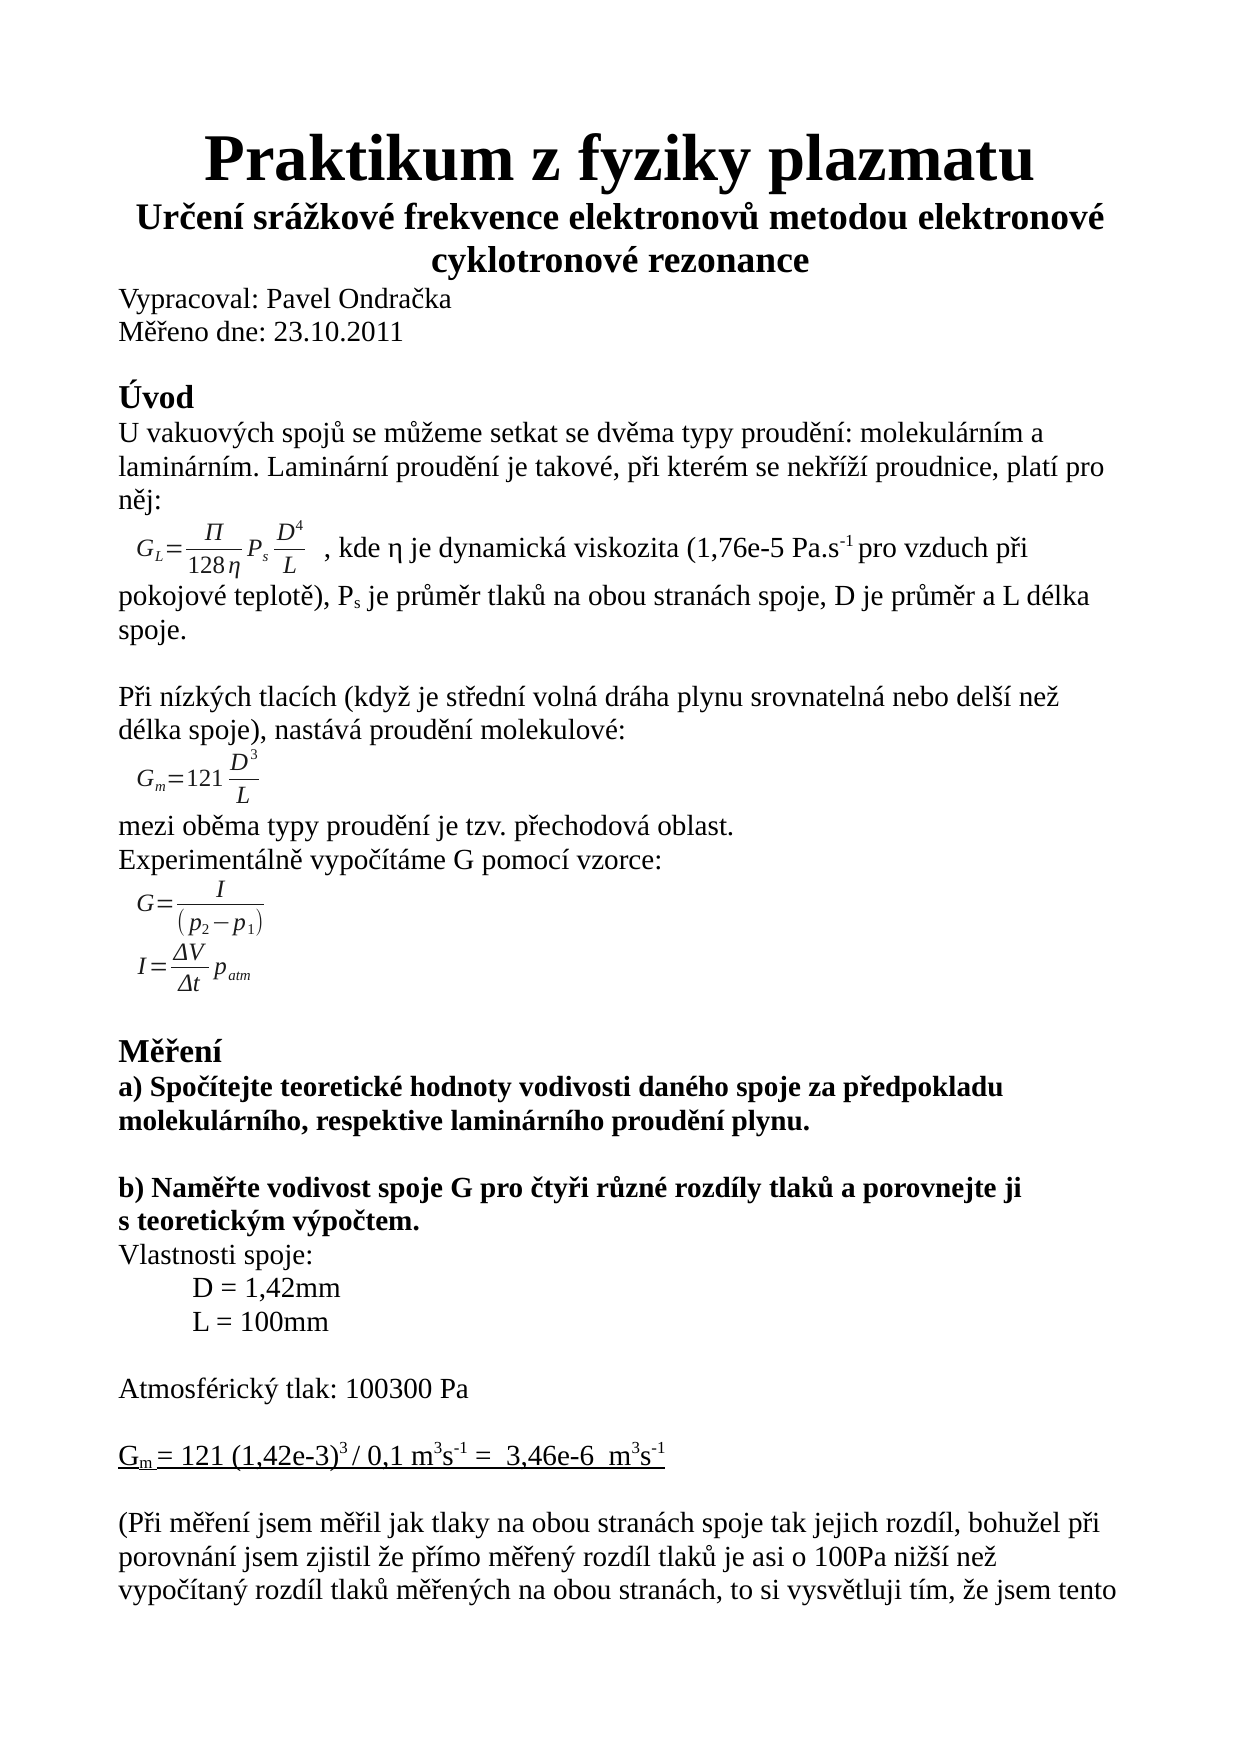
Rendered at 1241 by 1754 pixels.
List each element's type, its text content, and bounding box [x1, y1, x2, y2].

text Při nízkých tlacích (když je střední volná dráha plynu srovnatelná nebo delší než délka spoje), nastává proudění molekulové: [118, 679, 1122, 746]
text mezi oběma typy proudění je tzv. přechodová oblast. [118, 808, 1122, 842]
text Měřeno dne: 23.10.2011 [118, 314, 1122, 348]
text a) Spočítejte teoretické hodnoty vodivosti daného spoje za předpokladu molekulárního, respektive laminárního proudění plynu. [118, 1069, 1122, 1136]
text Vypracoval: Pavel Ondračka [118, 281, 1122, 314]
text b) Naměřte vodivost spoje G pro čtyři různé rozdíly tlaků a porovnejte ji s teoretickým výpočtem. [118, 1170, 1122, 1237]
text , kde η je dynamická viskozita (1,76e-5 Pa.s-1 pro vzduch při pokojové teplotě), Ps je průměr tlaků na obou stranách spoje, D je průměr a L délka spoje. [118, 516, 1122, 645]
text U vakuových spojů se můžeme setkat se dvěma typy proudění: molekulárním a laminárním. Laminární proudění je takové, při kterém se nekříží proudnice, platí pro něj: [118, 415, 1122, 516]
text D = 1,42mm [118, 1271, 1122, 1304]
text (Při měření jsem měřil jak tlaky na obou stranách spoje tak jejich rozdíl, bohužel při porovnání jsem zjistil že přímo měřený rozdíl tlaků je asi o 100Pa nižší než vypočítaný rozdíl tlaků měřených na obou stranách, to si vysvětluji tím, že jsem tento [118, 1505, 1122, 1606]
text Gm = 121 (1,42e-3)3 / 0,1 m3s-1 = 3,46e-6 m3s-1 [118, 1438, 1122, 1472]
text Vlastnosti spoje: [118, 1237, 1122, 1271]
text Určení srážkové frekvence elektronovů metodou elektronové cyklotronové rezonance [118, 195, 1122, 281]
text Atmosférický tlak: 100300 Pa [118, 1371, 1122, 1405]
text Experimentálně vypočítáme G pomocí vzorce: [118, 842, 1122, 875]
text Měření [118, 1031, 1122, 1069]
text Praktikum z fyziky plazmatu [118, 118, 1122, 195]
text L = 100mm [118, 1304, 1122, 1338]
text Úvod [118, 377, 1122, 415]
